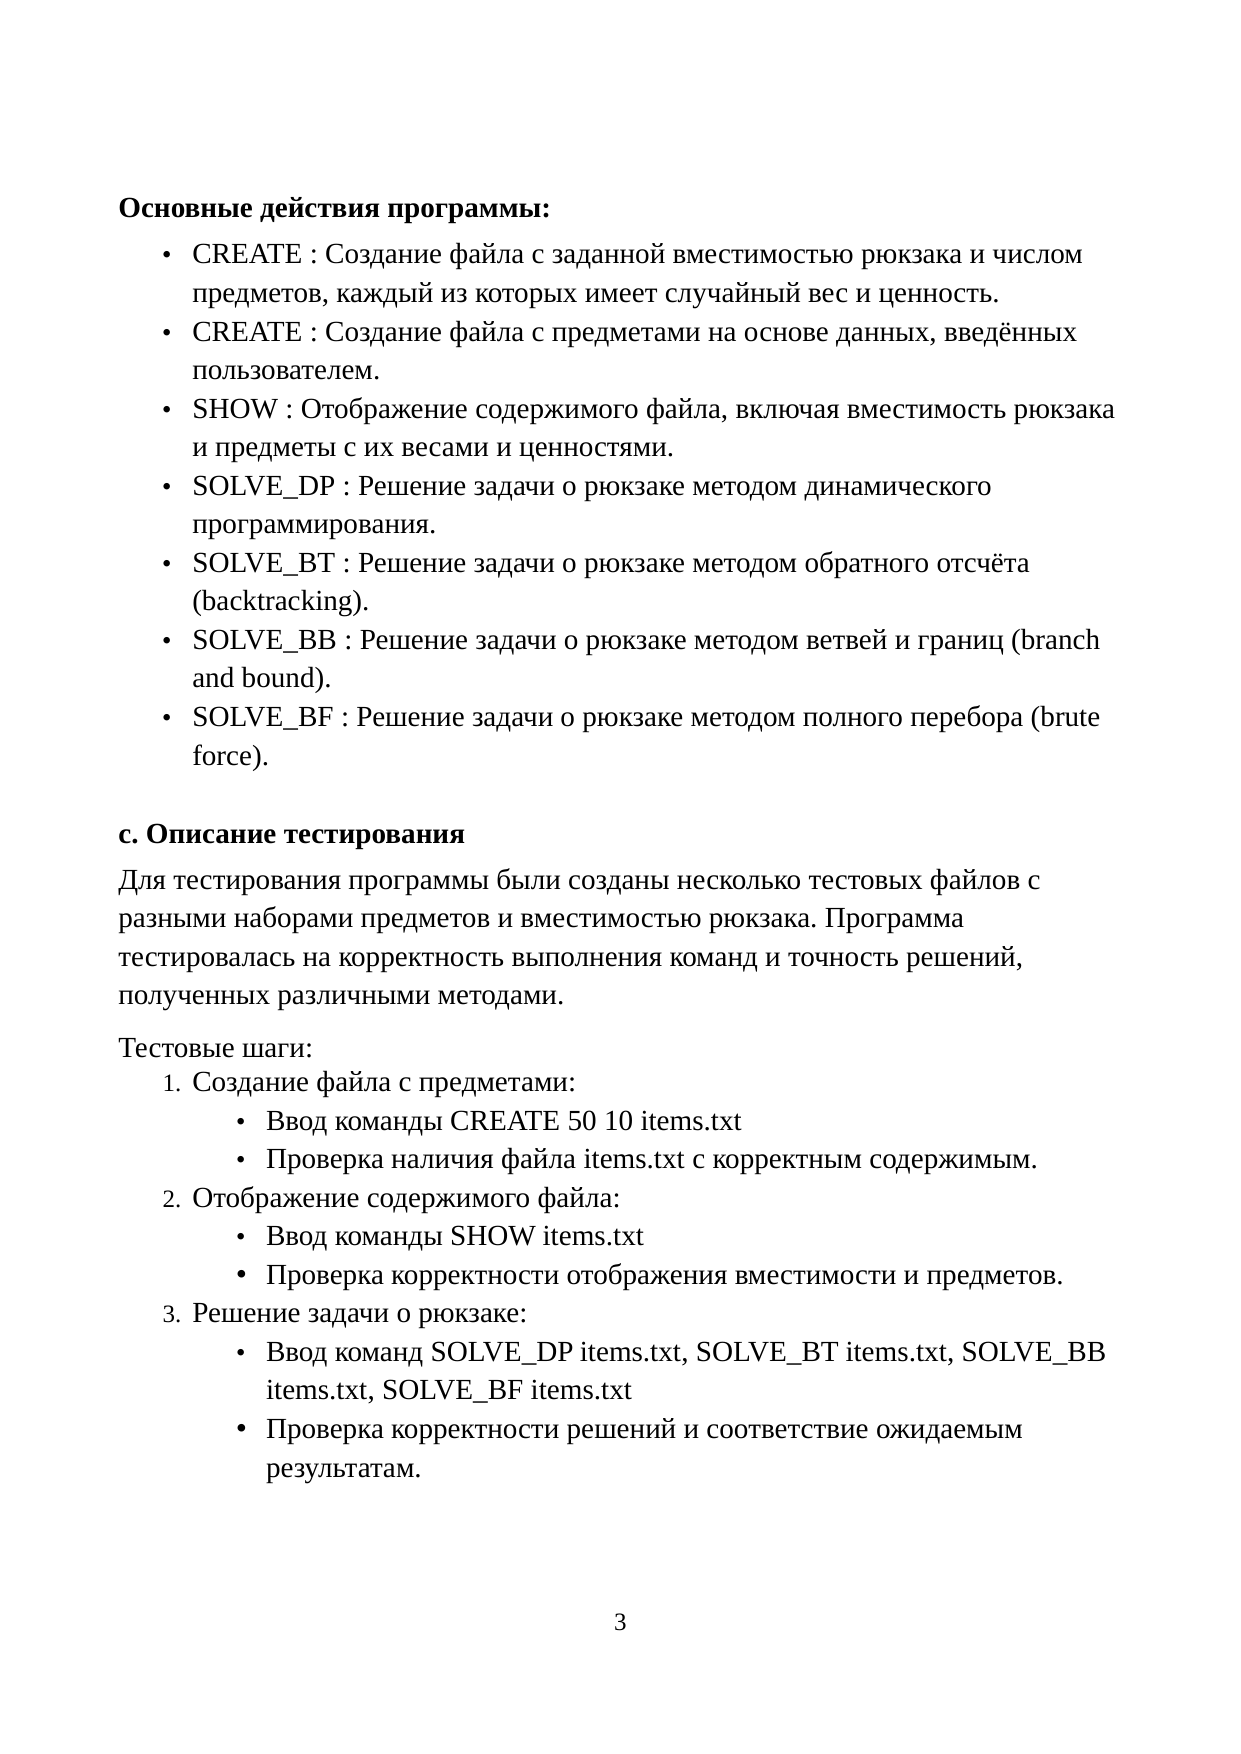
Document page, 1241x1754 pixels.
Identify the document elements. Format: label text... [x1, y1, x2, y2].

list Проверка корректности решений и соответствие ожидаемым результатам. [236, 1411, 1122, 1483]
list Проверка корректности отображения вместимости и предметов. [236, 1257, 1122, 1290]
list SOLVE_BT : Решение задачи о рюкзаке методом обратного отсчёта (backtracking). [162, 545, 1122, 617]
list CREATE : Создание файла с заданной вместимостью рюкзака и числом предметов, каждый из которых имеет случайный вес и ценность. [162, 237, 1122, 309]
subtitle c. Описание тестирования [118, 816, 1122, 849]
list CREATE : Создание файла с предметами на основе данных, введённых пользователем. [162, 314, 1122, 386]
list SOLVE_BB : Решение задачи о рюкзаке методом ветвей и границ (branch and bound). [162, 622, 1122, 694]
list Ввод команды CREATE 50 10 items.txt [236, 1103, 1122, 1136]
list SOLVE_DP : Решение задачи о рюкзаке методом динамического программирования. [162, 468, 1122, 540]
list Ввод команды SHOW items.txt [236, 1218, 1122, 1252]
list Проверка наличия файла items.txt с корректным содержимым. [236, 1141, 1122, 1175]
list SHOW : Отображение содержимого файла, включая вместимость рюкзака и предметы с их весами и ценностями. [162, 391, 1122, 463]
text Для тестирования программы были созданы несколько тестовых файлов с разными наборами предметов и вместимостью рюкзака. Программа тестировалась на корректность выполнения команд и точность решений, полученных различными методами. [118, 862, 1122, 1011]
text Тестовые шаги: [118, 1031, 1122, 1064]
list Решение задачи о рюкзаке: [162, 1295, 1122, 1329]
list SOLVE_BF : Решение задачи о рюкзаке методом полного перебора (brute force). [162, 699, 1122, 771]
list Отображение содержимого файла: [162, 1180, 1122, 1213]
list Ввод команд SOLVE_DP items.txt, SOLVE_BT items.txt, SOLVE_BB items.txt, SOLVE_BF items.txt [236, 1334, 1122, 1406]
list Создание файла с предметами: [162, 1064, 1122, 1098]
subtitle Основные действия программы: [118, 191, 1122, 224]
